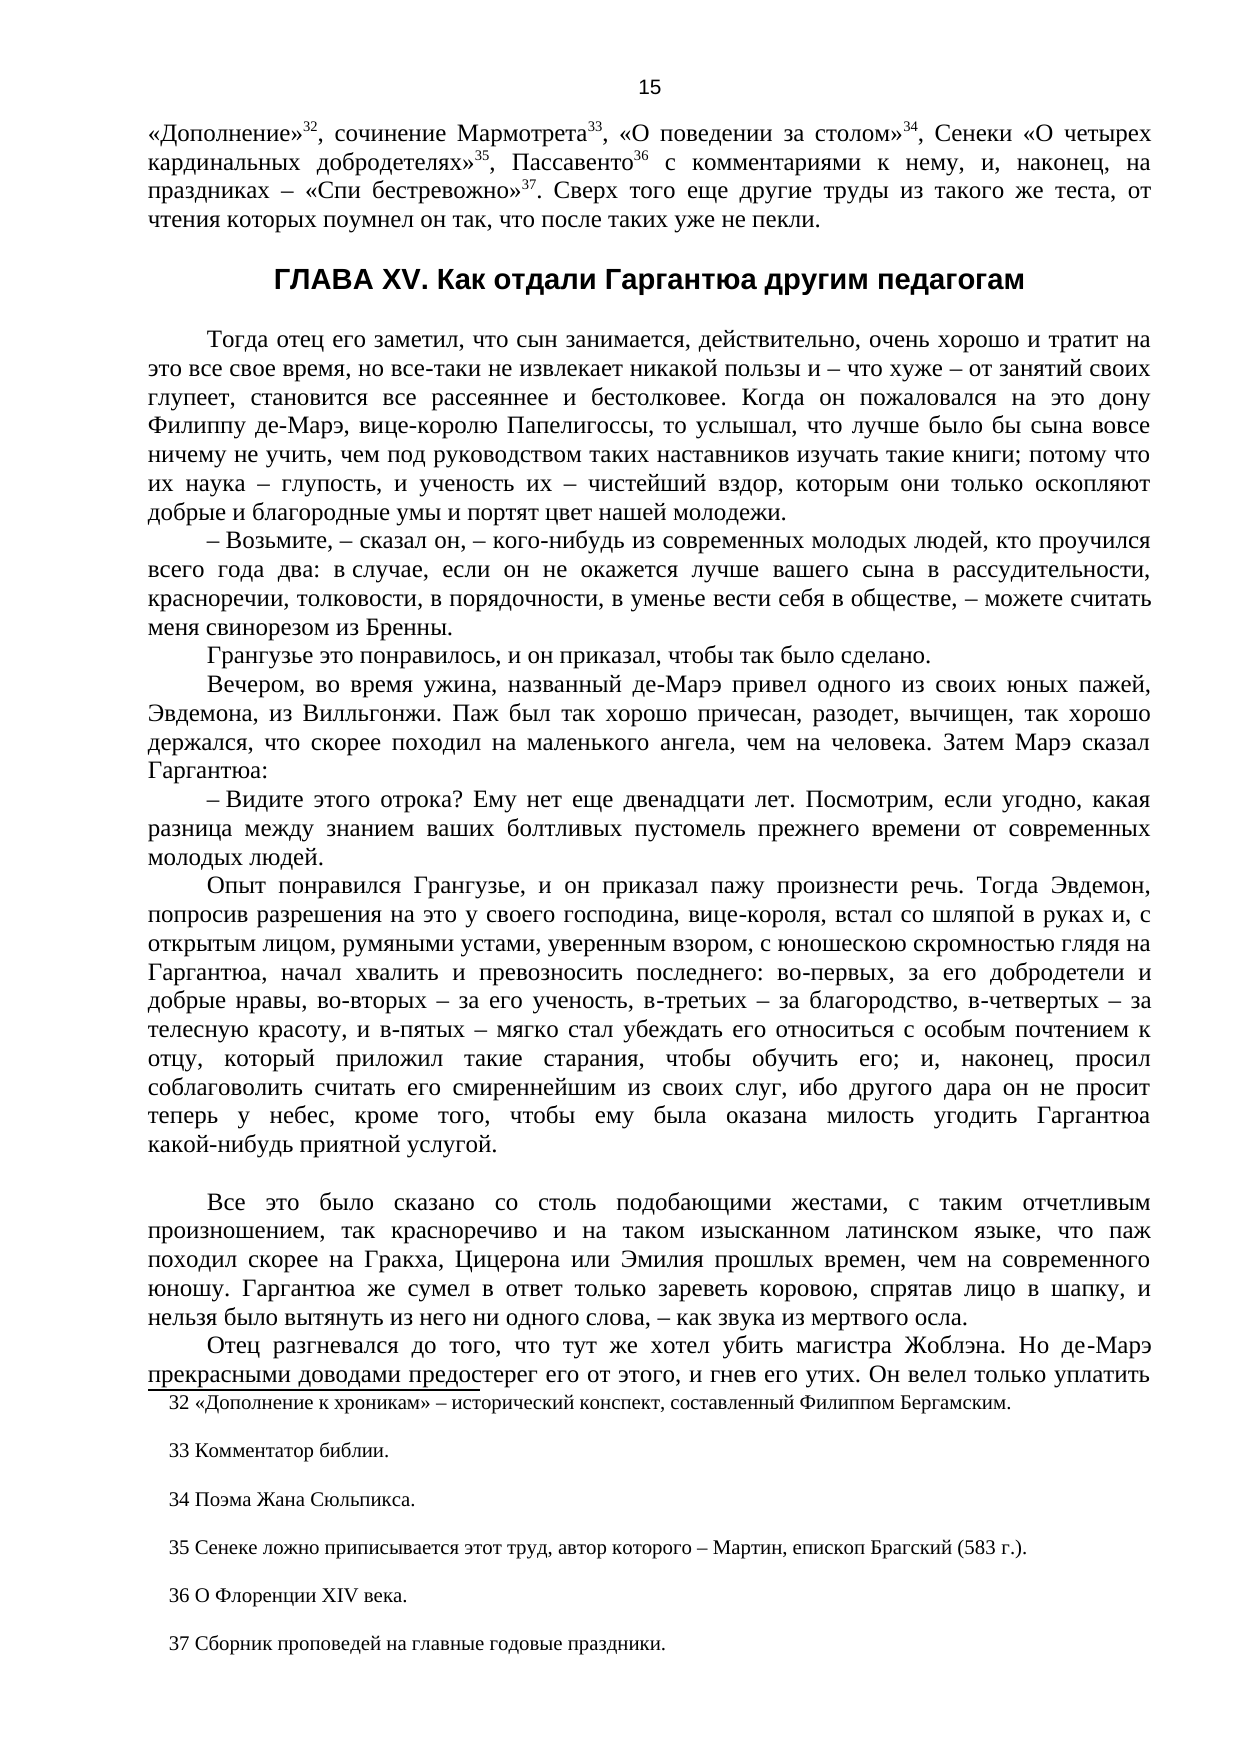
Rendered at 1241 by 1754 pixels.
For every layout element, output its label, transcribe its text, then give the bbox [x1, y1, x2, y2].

text Поэма Жана Сюльпикса. [148, 1486, 1152, 1511]
text Затем у него был старый кашлюн, по имени магистр Жоблэн Бридэ, читавший ему Гугуцио, Эврара «Греческий язык», «Доктринал», «Части речи», «Что сие есть», «Дополнение», сочинение Мармотрета, «О поведении за столом», Сенеки «О четырех кардинальных добродетелях», Пассавенто с комментариями к нему, и, наконец, на праздниках – «Спи бестревожно». Сверх того еще другие труды из такого же теста, от чтения которых поумнел он так, что после таких уже не пекли. [148, 118, 1152, 233]
text Вечером, во время ужина, названный де‑Марэ привел одного из своих юных пажей, Эвдемона, из Вилльгонжи. Паж был так хорошо причесан, разодет, вычищен, так хорошо держался, что скорее походил на маленького ангела, чем на человека. Затем Марэ сказал Гаргантюа: [148, 669, 1152, 784]
text Отец разгневался до того, что тут же хотел убить магистра Жоблэна. Но де‑Марэ прекрасными доводами предостерег его от этого, и гнев его утих. Он велел только уплатить [148, 1330, 1152, 1388]
text Тогда отец его заметил, что сын занимается, действительно, очень хорошо и тратит на это все свое время, но все‑таки не извлекает никакой пользы и – что хуже – от занятий своих глупеет, становится все рассеяннее и бестолковее. Когда он пожаловался на это дону Филиппу де‑Марэ, вице‑королю Папелигоссы, то услышал, что лучше было бы сына вовсе ничему не учить, чем под руководством таких наставников изучать такие книги; потому что их наука – глупость, и ученость их – чистейший вздор, которым они только оскопляют добрые и благородные умы и портят цвет нашей молодежи. [148, 324, 1152, 525]
text «Дополнение к хроникам» – исторический конспект, составленный Филиппом Бергамским. [148, 1390, 1152, 1414]
text Опыт понравился Грангузье, и он приказал пажу произнести речь. Тогда Эвдемон, попросив разрешения на это у своего господина, вице‑короля, встал со шляпой в руках и, с открытым лицом, румяными устами, уверенным взором, с юношескою скромностью глядя на Гаргантюа, начал хвалить и превозносить последнего: во‑первых, за его добродетели и добрые нравы, во‑вторых – за его ученость, в‑третьих – за благородство, в‑четвертых – за телесную красоту, и в‑пятых – мягко стал убеждать его относиться с особым почтением к отцу, который приложил такие старания, чтобы обучить его; и, наконец, просил соблаговолить считать его смиреннейшим из своих слуг, ибо другого дара он не просит теперь у небес, кроме того, чтобы ему была оказана милость угодить Гаргантюа какой‑нибудь приятной услугой. [148, 870, 1152, 1158]
text Грангузье это понравилось, и он приказал, чтобы так было сделано. [148, 640, 1152, 669]
text О Флоренции XIV века. [148, 1583, 1152, 1607]
subtitle ГЛАВА XV. Как отдали Гаргантюа другим педагогам [148, 262, 1152, 295]
text Сенеке ложно приписывается этот труд, автор которого – Мартин, епископ Брагский (583 г.). [148, 1534, 1152, 1559]
text Сборник проповедей на главные годовые праздники. [148, 1631, 1152, 1655]
text – Возьмите, – сказал он, – кого‑нибудь из современных молодых людей, кто проучился всего года два: в случае, если он не окажется лучше вашего сына в рассудительности, красноречии, толковости, в порядочности, в уменье вести себя в обществе, – можете считать меня свинорезом из Бренны. [148, 525, 1152, 640]
text Все это было сказано со столь подобающими жестами, с таким отчетливым произношением, так красноречиво и на таком изысканном латинском языке, что паж походил скорее на Гракха, Цицерона или Эмилия прошлых времен, чем на современного юношу. Гаргантюа же сумел в ответ только зареветь коровою, спрятав лицо в шапку, и нельзя было вытянуть из него ни одного слова, – как звука из мертвого осла. [148, 1187, 1152, 1330]
text Комментатор библии. [148, 1438, 1152, 1462]
text – Видите этого отрока? Ему нет еще двенадцати лет. Посмотрим, если угодно, какая разница между знанием ваших болтливых пустомель прежнего времени от современных молодых людей. [148, 784, 1152, 870]
